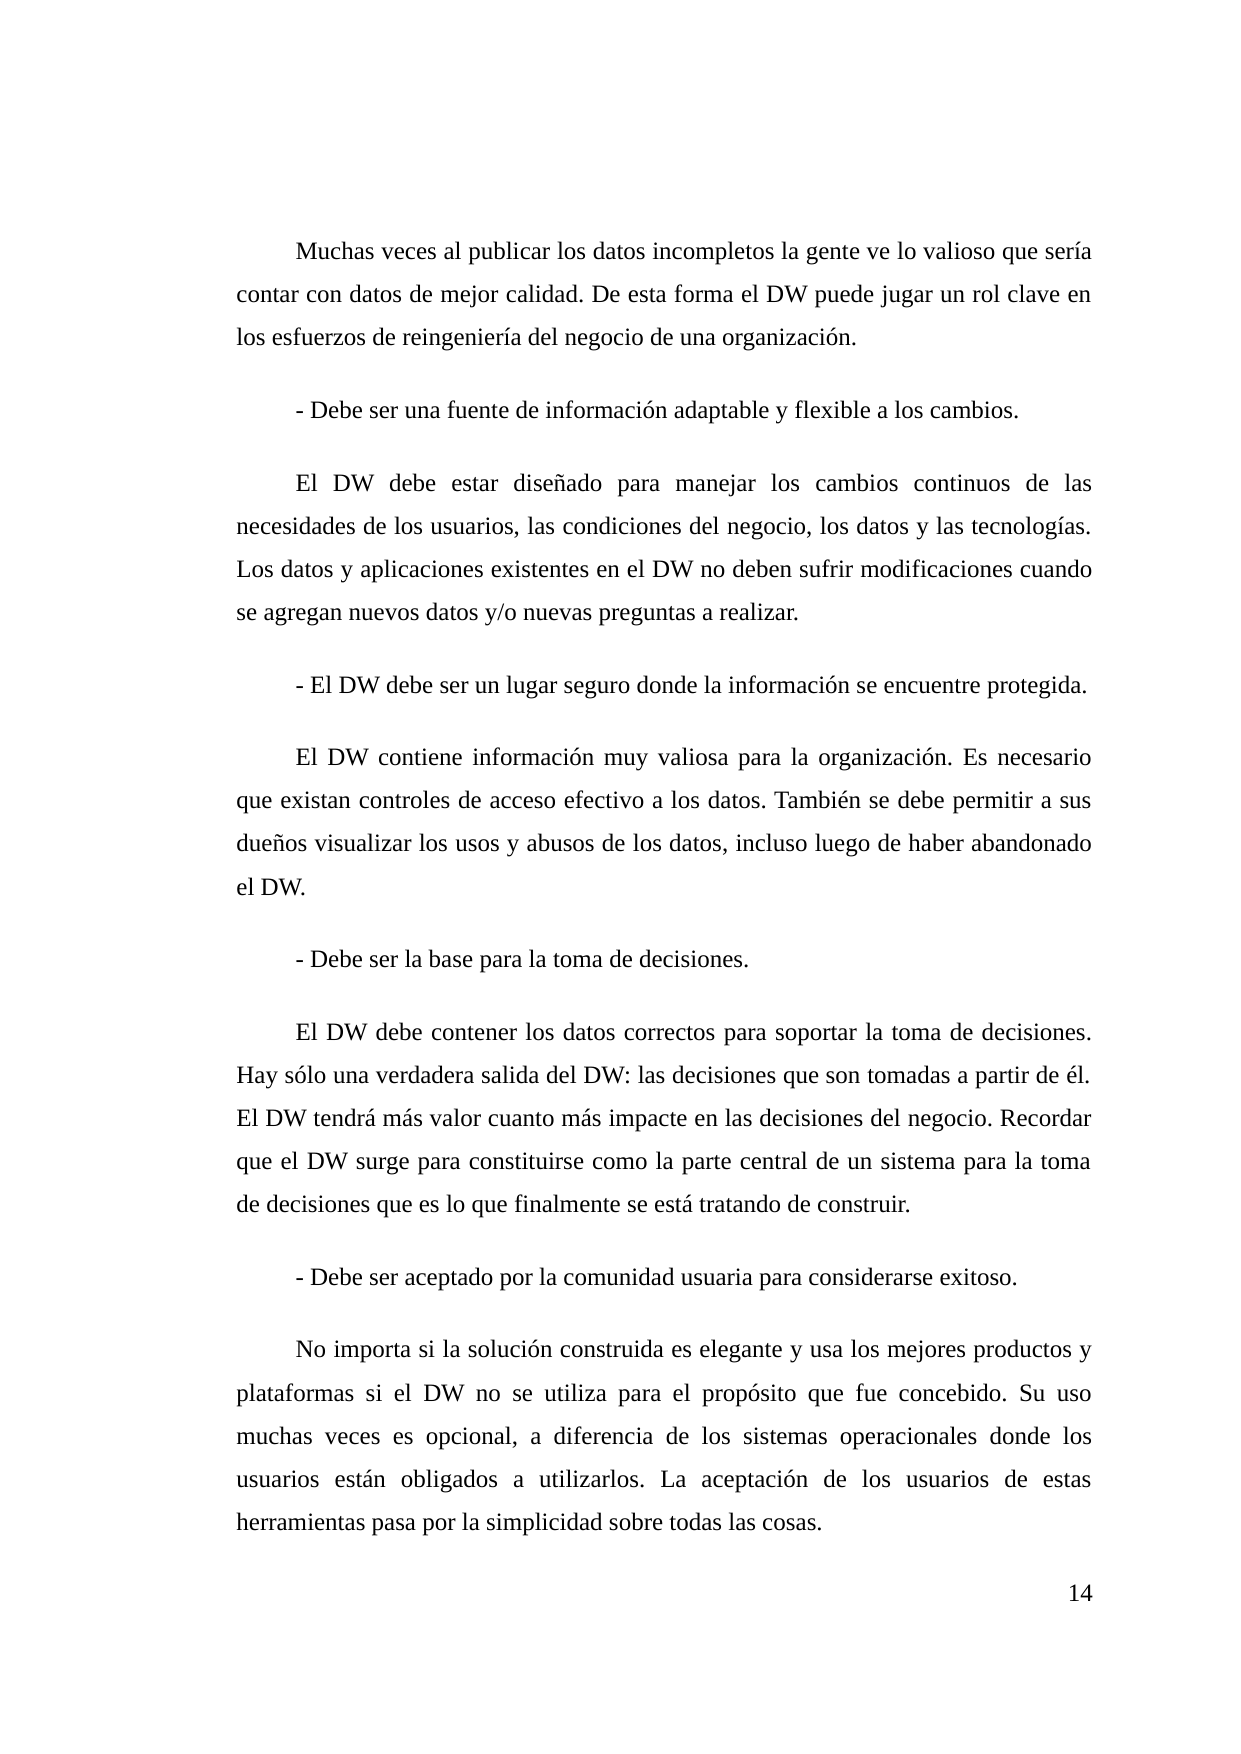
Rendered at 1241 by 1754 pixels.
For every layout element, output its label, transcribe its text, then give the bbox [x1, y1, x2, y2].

text - Debe ser aceptado por la comunidad usuaria para considerarse exitoso. [236, 1262, 1093, 1291]
text - Debe ser una fuente de información adaptable y flexible a los cambios. [236, 395, 1093, 424]
text - Debe ser la base para la toma de decisiones. [236, 944, 1093, 973]
text El DW contiene información muy valiosa para la organización. Es necesario que existan controles de acceso efectivo a los datos. También se debe permitir a sus dueños visualizar los usos y abusos de los datos, incluso luego de haber abandonado el DW. [236, 742, 1093, 900]
text - El DW debe ser un lugar seguro donde la información se encuentre protegida. [236, 670, 1093, 698]
text No importa si la solución construida es elegante y usa los mejores productos y plataformas si el DW no se utiliza para el propósito que fue concebido. Su uso muchas veces es opcional, a diferencia de los sistemas operacionales donde los usuarios están obligados a utilizarlos. La aceptación de los usuarios de estas herramientas pasa por la simplicidad sobre todas las cosas. [236, 1334, 1093, 1536]
text Muchas veces al publicar los datos incompletos la gente ve lo valioso que sería contar con datos de mejor calidad. De esta forma el DW puede jugar un rol clave en los esfuerzos de reingeniería del negocio de una organización. [236, 236, 1093, 351]
text El DW debe contener los datos correctos para soportar la toma de decisiones. Hay sólo una verdadera salida del DW: las decisiones que son tomadas a partir de él. El DW tendrá más valor cuanto más impacte en las decisiones del negocio. Recordar que el DW surge para constituirse como la parte central de un sistema para la toma de decisiones que es lo que finalmente se está tratando de construir. [236, 1017, 1093, 1218]
text El DW debe estar diseñado para manejar los cambios continuos de las necesidades de los usuarios, las condiciones del negocio, los datos y las tecnologías. Los datos y aplicaciones existentes en el DW no deben sufrir modificaciones cuando se agregan nuevos datos y/o nuevas preguntas a realizar. [236, 468, 1093, 626]
